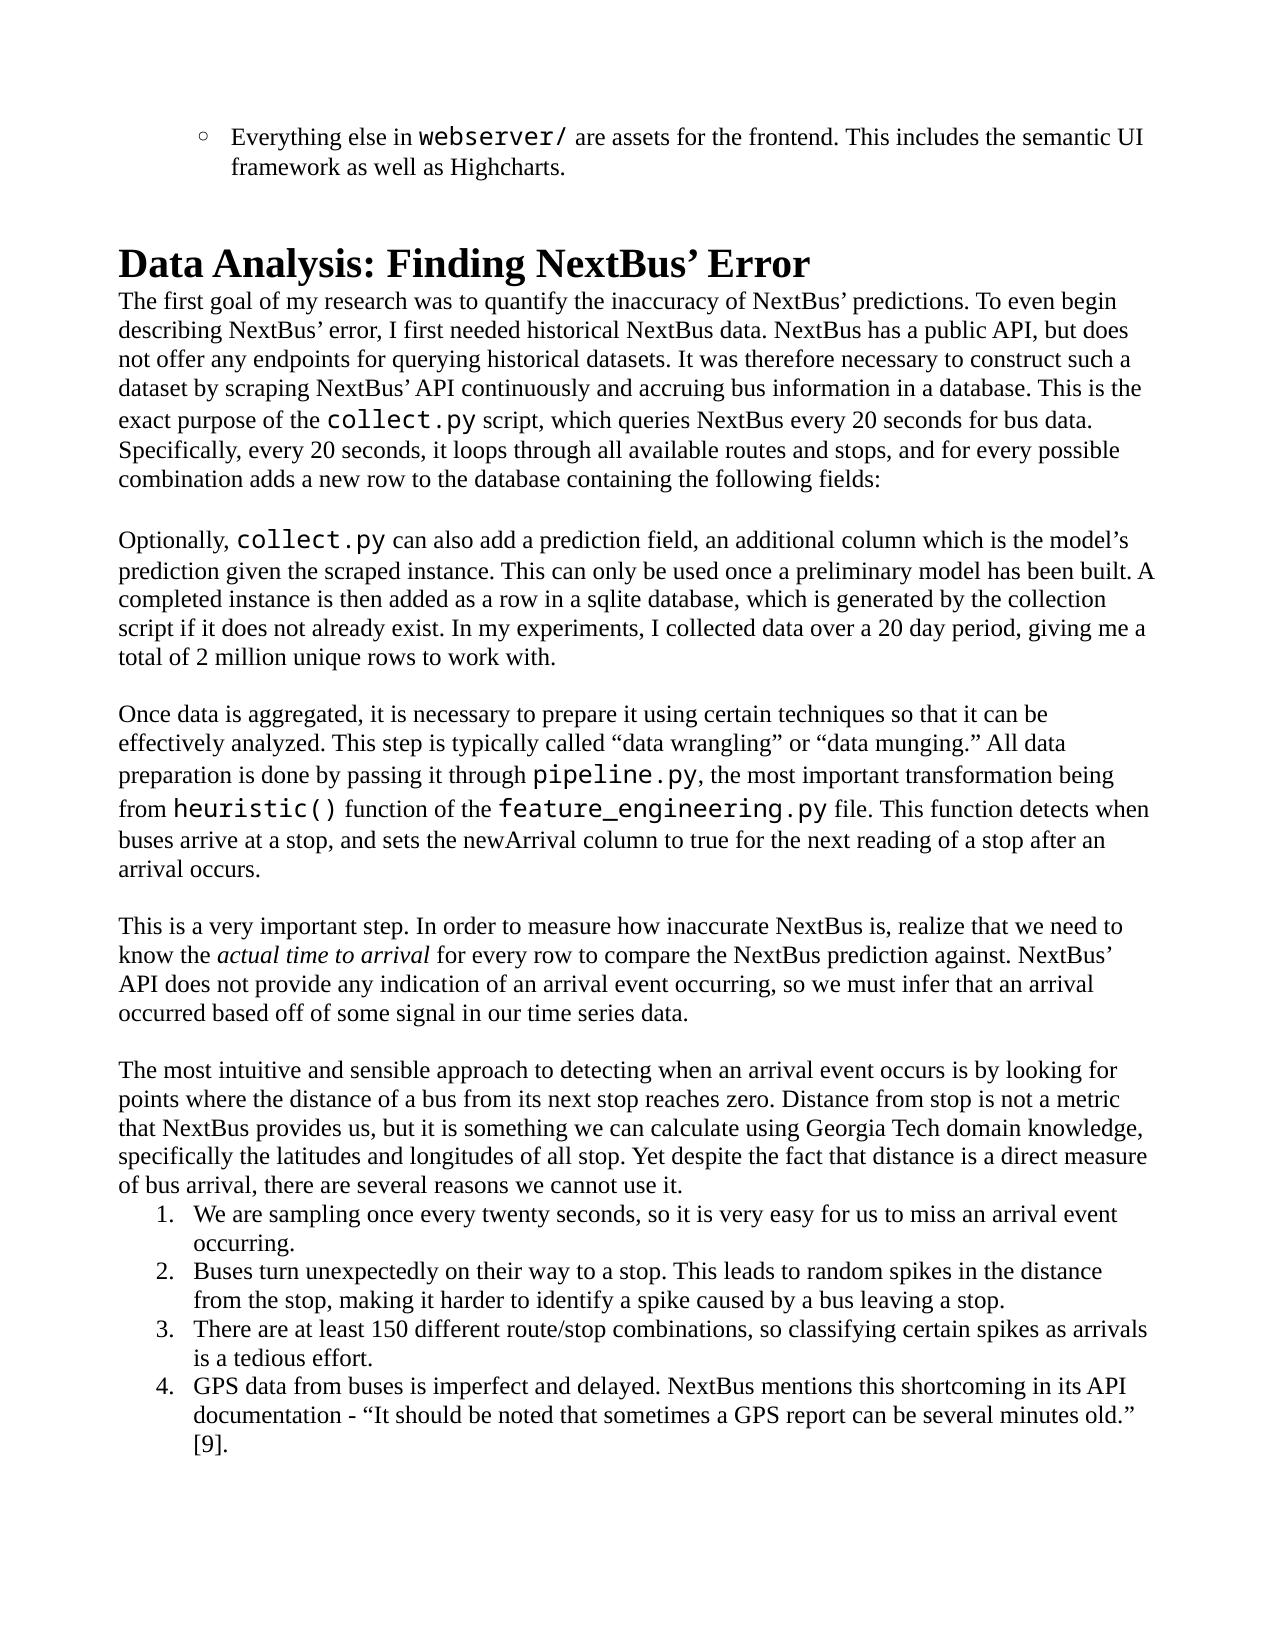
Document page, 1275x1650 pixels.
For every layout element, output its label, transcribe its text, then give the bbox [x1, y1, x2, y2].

list We are sampling once every twenty seconds, so it is very easy for us to miss an arrival event occurring. [156, 1199, 1157, 1256]
text Data Analysis: Finding NextBus’ Error [118, 238, 1157, 286]
list GPS data from buses is imperfect and delayed. NextBus mentions this shortcoming in its API documentation - “It should be noted that sometimes a GPS report can be several minutes old.” [9]. [156, 1371, 1157, 1458]
text The most intuitive and sensible approach to detecting when an arrival event occurs is by looking for points where the distance of a bus from its next stop reaches zero. Distance from stop is not a metric that NextBus provides us, but it is something we can calculate using Georgia Tech domain knowledge, specifically the latitudes and longitudes of all stop. Yet despite the fact that distance is a direct measure of bus arrival, there are several reasons we cannot use it. [118, 1055, 1157, 1199]
list Everything else in webserver/ are assets for the frontend. This includes the semantic UI framework as well as Highcharts. [193, 118, 1157, 181]
list There are at least 150 different route/stop combinations, so classifying certain spikes as arrivals is a tedious effort. [156, 1314, 1157, 1371]
text Once data is aggregated, it is necessary to prepare it using certain techniques so that it can be effectively analyzed. This step is typically called “data wrangling” or “data munging.” All data preparation is done by passing it through pipeline.py, the most important transformation being from heuristic() function of the feature_engineering.py file. This function detects when buses arrive at a stop, and sets the newArrival column to true for the next reading of a stop after an arrival occurs. [118, 699, 1157, 883]
text Optionally, collect.py can also add a prediction field, an additional column which is the model’s prediction given the scraped instance. This can only be used once a preliminary model has been built. A completed instance is then added as a row in a sqlite database, which is generated by the collection script if it does not already exist. In my experiments, I collected data over a 20 day period, giving me a total of 2 million unique rows to work with. [118, 522, 1157, 671]
text The first goal of my research was to quantify the inaccuracy of NextBus’ predictions. To even begin describing NextBus’ error, I first needed historical NextBus data. NextBus has a public API, but does not offer any endpoints for querying historical datasets. It was therefore necessary to construct such a dataset by scraping NextBus’ API continuously and accruing bus information in a database. This is the exact purpose of the collect.py script, which queries NextBus every 20 seconds for bus data. Specifically, every 20 seconds, it loops through all available routes and stops, and for every possible combination adds a new row to the database containing the following fields: [118, 286, 1157, 493]
list Buses turn unexpectedly on their way to a stop. This leads to random spikes in the distance from the stop, making it harder to identify a spike caused by a bus leaving a stop. [156, 1256, 1157, 1314]
text This is a very important step. In order to measure how inaccurate NextBus is, realize that we need to know the actual time to arrival for every row to compare the NextBus prediction against. NextBus’ API does not provide any indication of an arrival event occurring, so we must infer that an arrival occurred based off of some signal in our time series data. [118, 911, 1157, 1026]
